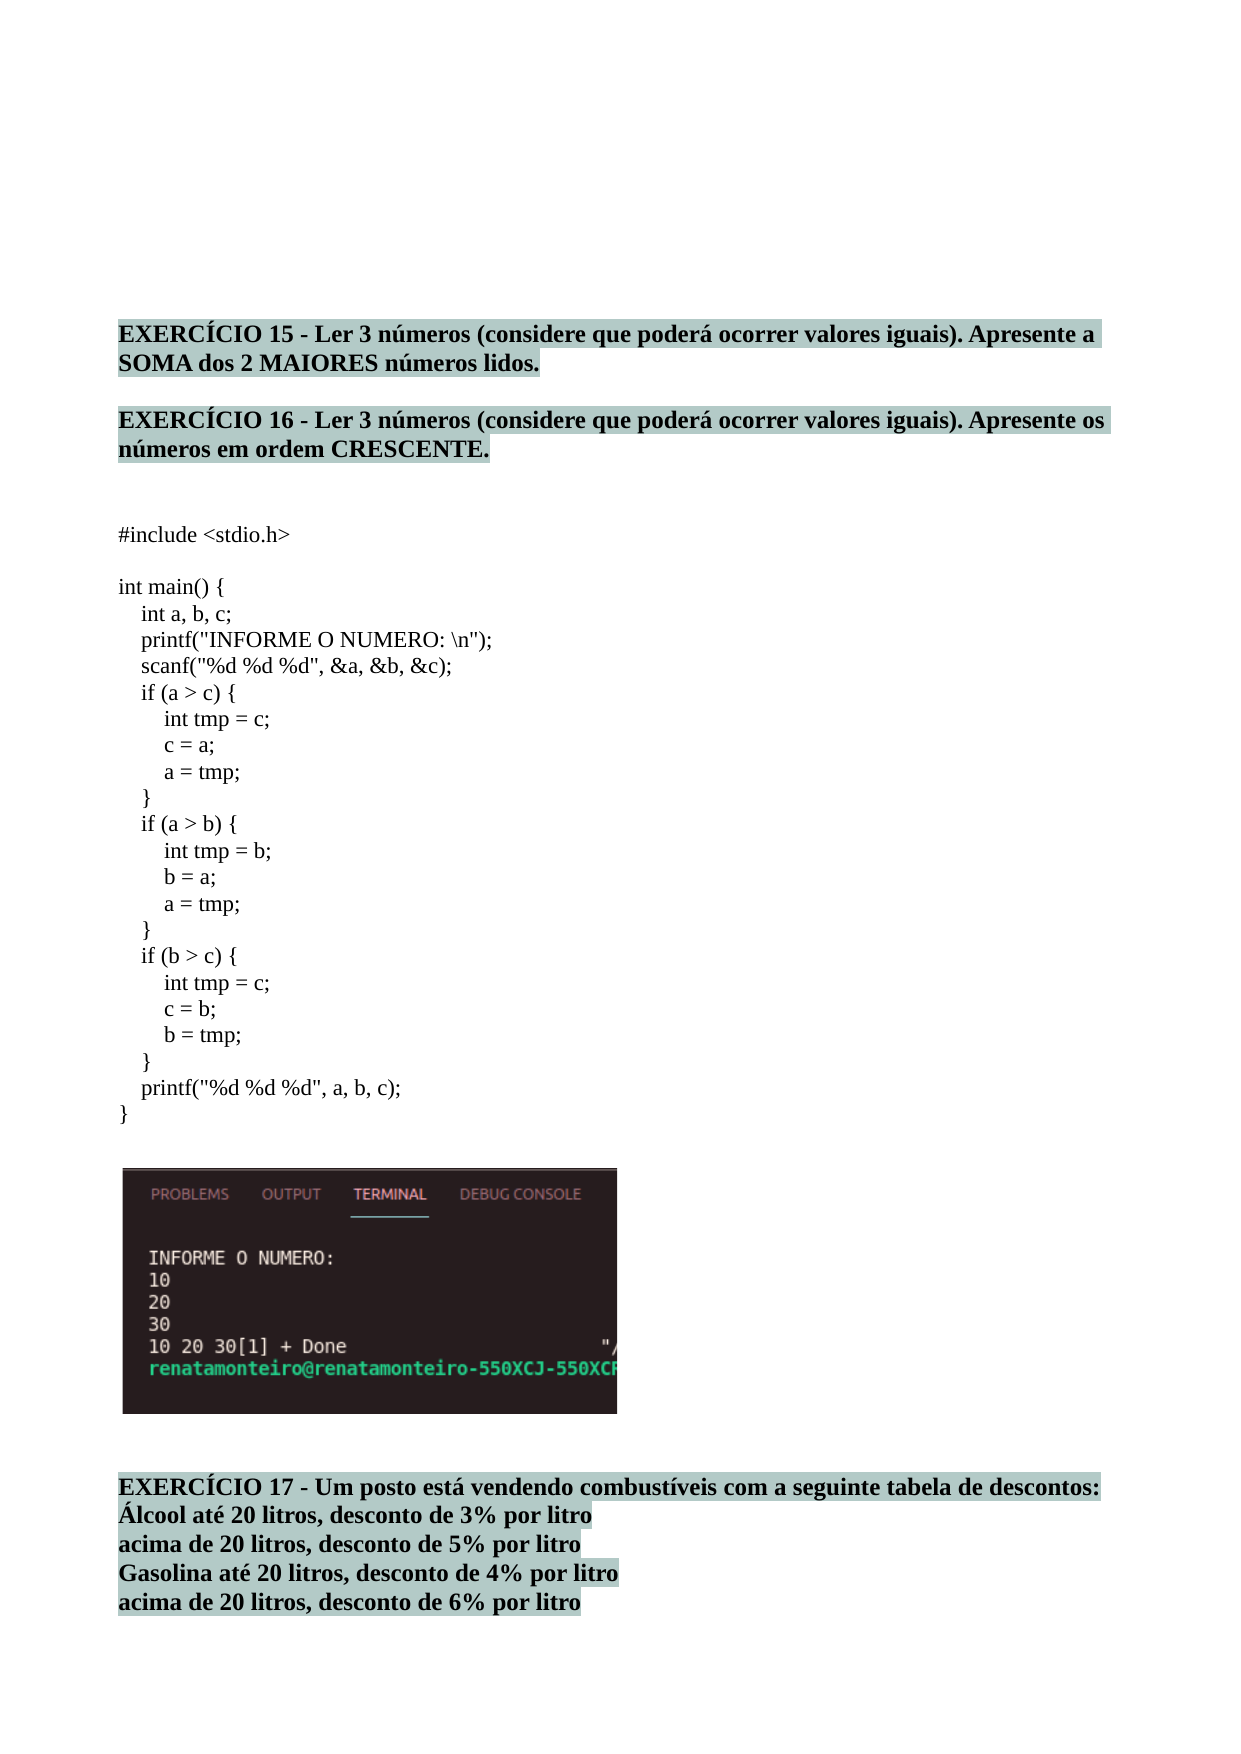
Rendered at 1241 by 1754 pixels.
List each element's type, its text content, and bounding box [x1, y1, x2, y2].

text } [118, 784, 1122, 811]
text acima de 20 litros, desconto de 6% por litro [118, 1587, 1122, 1616]
text printf("%d %d %d", a, b, c); [118, 1074, 1122, 1100]
text int a, b, c; [118, 600, 1122, 626]
text int tmp = c; [118, 705, 1122, 731]
text a = tmp; [118, 889, 1122, 916]
text } [118, 916, 1122, 942]
text b = tmp; [118, 1021, 1122, 1048]
text } [118, 1048, 1122, 1074]
text EXERCÍCIO 17 - Um posto está vendendo combustíveis com a seguinte tabela de descontos: [118, 1472, 1122, 1501]
text scanf("%d %d %d", &a, &b, &c); [118, 652, 1122, 679]
text } [118, 1100, 1122, 1127]
text Gasolina até 20 litros, desconto de 4% por litro [118, 1558, 1122, 1587]
text EXERCÍCIO 16 - Ler 3 números (considere que poderá ocorrer valores iguais). Apresente os números em ordem CRESCENTE. [118, 406, 1122, 463]
text int main() { [118, 573, 1122, 600]
text acima de 20 litros, desconto de 5% por litro [118, 1529, 1122, 1558]
text b = a; [118, 863, 1122, 889]
text if (a > c) { [118, 679, 1122, 705]
text Álcool até 20 litros, desconto de 3% por litro [118, 1501, 1122, 1529]
text printf("INFORME O NUMERO: \n"); [118, 626, 1122, 652]
text int tmp = c; [118, 969, 1122, 995]
text a = tmp; [118, 758, 1122, 784]
text c = b; [118, 995, 1122, 1021]
text if (b > c) { [118, 942, 1122, 969]
text EXERCÍCIO 15 - Ler 3 números (considere que poderá ocorrer valores iguais). Apresente a SOMA dos 2 MAIORES números lidos. [118, 319, 1122, 377]
text #include <stdio.h> [118, 521, 1122, 547]
text c = a; [118, 731, 1122, 758]
text int tmp = b; [118, 837, 1122, 863]
picture [122, 1168, 618, 1414]
text if (a > b) { [118, 811, 1122, 837]
